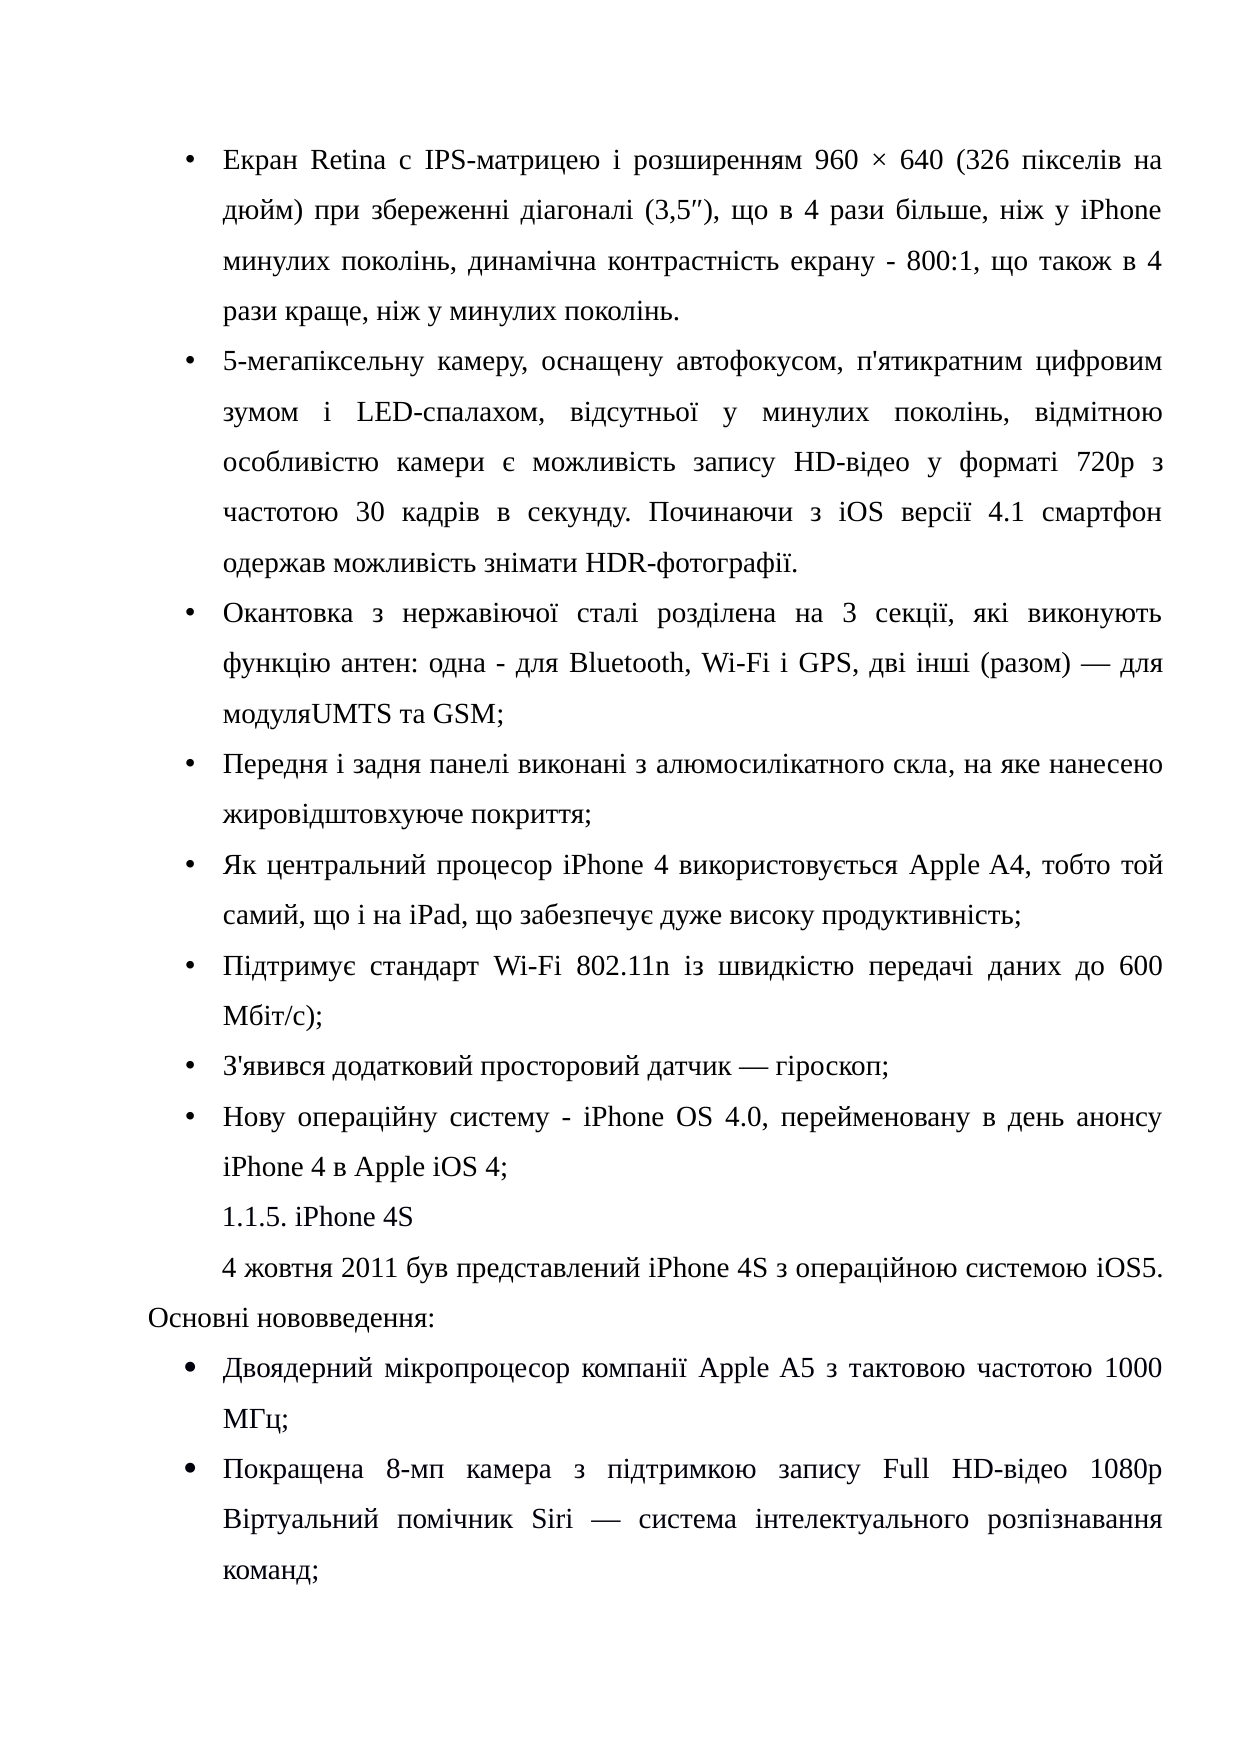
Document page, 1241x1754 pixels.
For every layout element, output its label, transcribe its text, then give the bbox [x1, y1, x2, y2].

subtitle Покращена 8-мп камера з підтримкою запису Full HD-відео 1080p Віртуальний помічник Siri — система інтелектуального розпізнавання команд; [185, 1451, 1163, 1585]
subtitle 1.1.5. iPhone 4S [148, 1199, 1163, 1233]
subtitle Підтримує стандарт Wi-Fi 802.11n із швидкістю передачі даних до 600 Мбіт/с); [185, 948, 1163, 1032]
subtitle 4 жовтня 2011 був представлений iPhone 4S з операційною системою iOS5. Основні нововведення: [148, 1250, 1163, 1334]
subtitle 5-мегапіксельну камеру, оснащену автофокусом, п'ятикратним цифровим зумом і LED-спалахом, відсутньої у минулих поколінь, відмітною особливістю камери є можливість запису HD-відео у форматі 720p з частотою 30 кадрів в секунду. Починаючи з iOS версії 4.1 смартфон одержав можливість знімати HDR-фотографії. [185, 343, 1163, 578]
subtitle Передня і задня панелі виконані з алюмосилікатного скла, на яке нанесено жировідштовхуюче покриття; [185, 746, 1163, 830]
subtitle З'явився додатковий просторовий датчик — гіроскоп; [185, 1048, 1163, 1082]
subtitle Двоядерний мікропроцесор компанії Apple A5 з тактовою частотою 1000 МГц; [185, 1350, 1163, 1434]
subtitle Екран Retina с IPS-матрицею і розширенням 960 × 640 (326 пікселів на дюйм) при збереженні діагоналі (3,5″), що в 4 рази більше, ніж у iPhone минулих поколінь, динамічна контрастність екрану - 800:1, що також в 4 рази краще, ніж у минулих поколінь. [185, 142, 1163, 327]
subtitle Як центральний процесор iPhone 4 використовується Apple A4, тобто той самий, що і на iPad, що забезпечує дуже високу продуктивність; [185, 847, 1163, 931]
subtitle Нову операційну систему - iPhone OS 4.0, перейменовану в день анонсу iPhone 4 в Apple iOS 4; [185, 1099, 1163, 1183]
subtitle Окантовка з нержавіючої сталі розділена на 3 секції, які виконують функцію антен: одна - для Bluetooth, Wi-Fi і GPS, дві інші (разом) — для модуляUMTS та GSM; [185, 595, 1163, 729]
